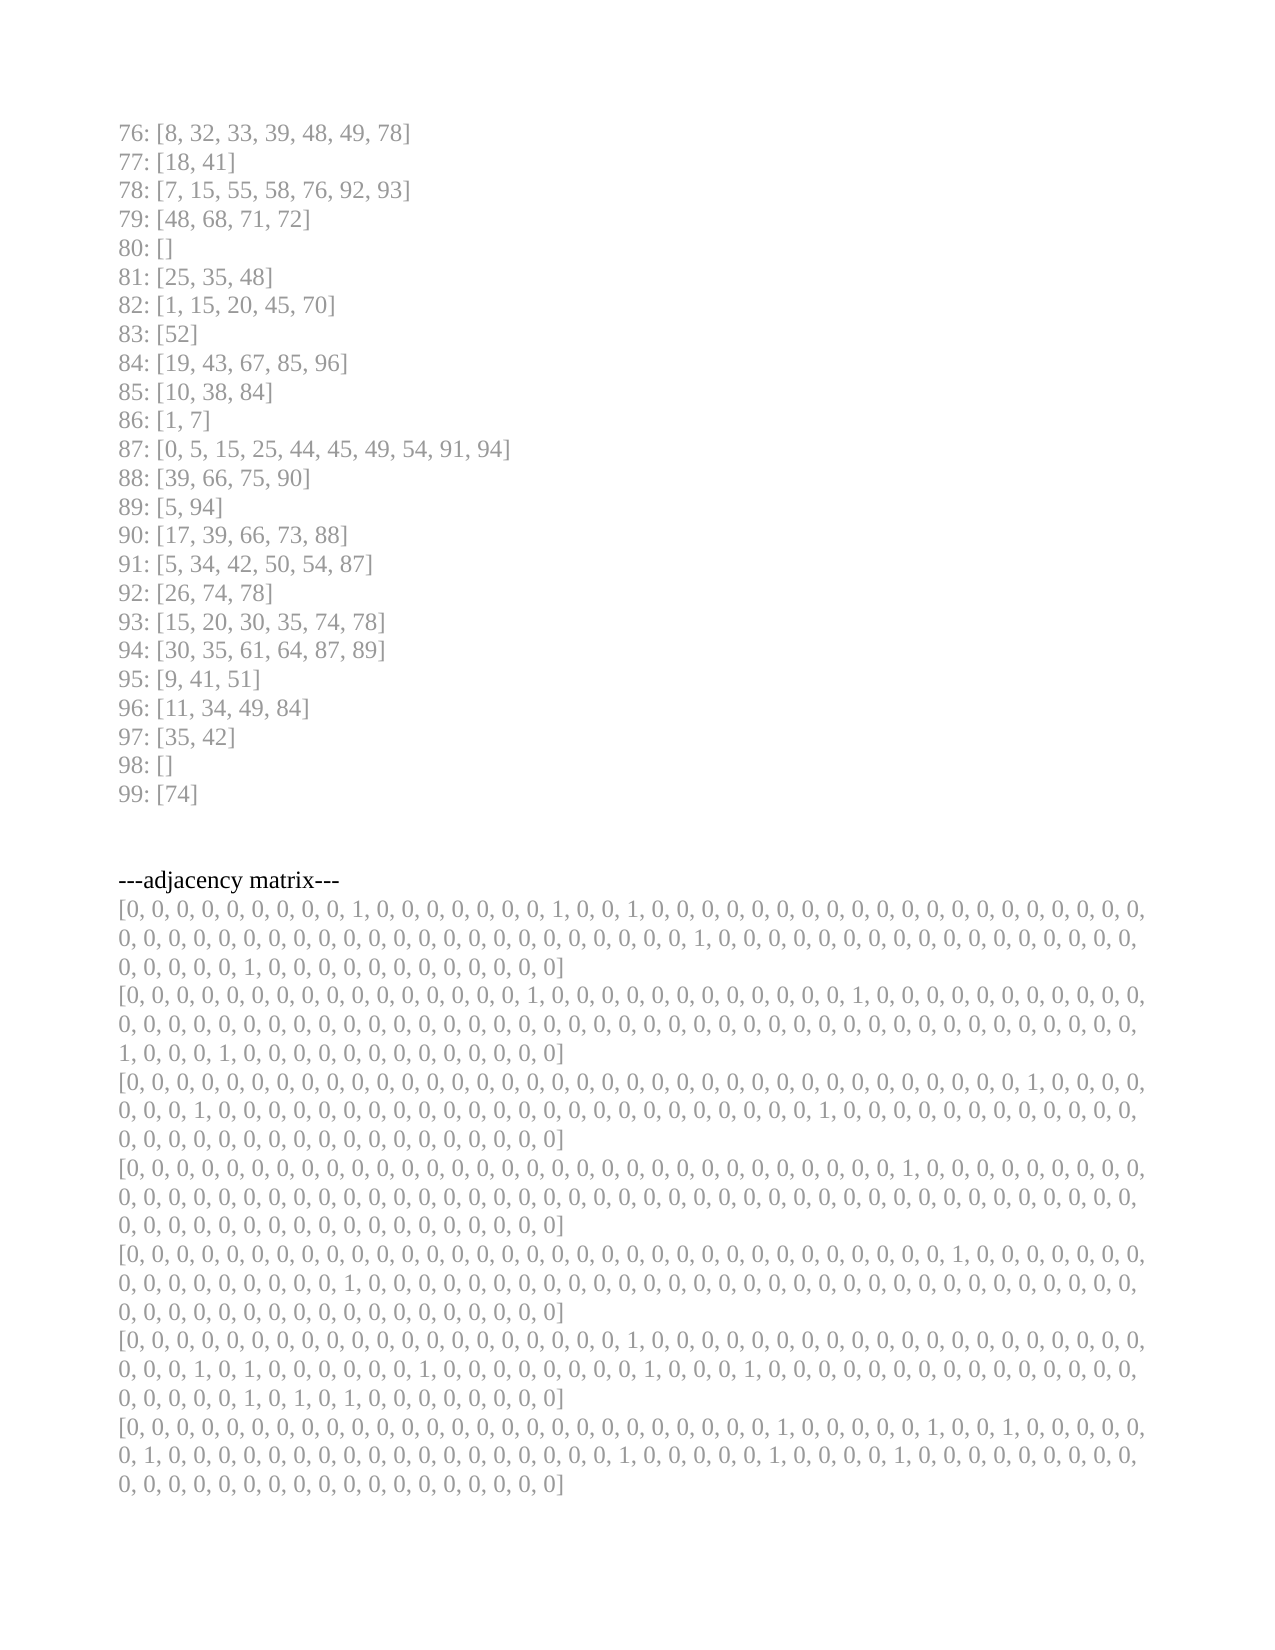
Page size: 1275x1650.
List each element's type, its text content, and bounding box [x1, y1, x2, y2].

text 78: [7, 15, 55, 58, 76, 92, 93] [118, 176, 1157, 204]
text 92: [26, 74, 78] [118, 578, 1157, 607]
text [0, 0, 0, 0, 0, 0, 0, 0, 0, 0, 0, 0, 0, 0, 0, 0, 1, 0, 0, 0, 0, 0, 0, 0, 0, 0, 0, 0, 0, 1, 0, 0, 0, 0, 0, 0, 0, 0, 0, 0, 0, 0, 0, 0, 0, 0, 0, 0, 0, 0, 0, 0, 0, 0, 0, 0, 0, 0, 0, 0, 0, 0, 0, 0, 0, 0, 0, 0, 0, 0, 0, 0, 0, 0, 0, 0, 0, 0, 0, 0, 0, 0, 1, 0, 0, 0, 1, 0, 0, 0, 0, 0, 0, 0, 0, 0, 0, 0, 0, 0] [118, 981, 1157, 1067]
text [0, 0, 0, 0, 0, 0, 0, 0, 0, 1, 0, 0, 0, 0, 0, 0, 0, 1, 0, 0, 1, 0, 0, 0, 0, 0, 0, 0, 0, 0, 0, 0, 0, 0, 0, 0, 0, 0, 0, 0, 0, 0, 0, 0, 0, 0, 0, 0, 0, 0, 0, 0, 0, 0, 0, 0, 0, 0, 0, 0, 0, 0, 0, 0, 1, 0, 0, 0, 0, 0, 0, 0, 0, 0, 0, 0, 0, 0, 0, 0, 0, 0, 0, 0, 0, 0, 0, 1, 0, 0, 0, 0, 0, 0, 0, 0, 0, 0, 0, 0] [118, 894, 1157, 981]
text ---adjacency matrix--- [118, 866, 1157, 894]
text 85: [10, 38, 84] [118, 377, 1157, 406]
text 82: [1, 15, 20, 45, 70] [118, 291, 1157, 319]
text 91: [5, 34, 42, 50, 54, 87] [118, 549, 1157, 578]
text 86: [1, 7] [118, 406, 1157, 434]
text 88: [39, 66, 75, 90] [118, 463, 1157, 492]
text 83: [52] [118, 319, 1157, 348]
text 95: [9, 41, 51] [118, 664, 1157, 693]
text [0, 0, 0, 0, 0, 0, 0, 0, 0, 0, 0, 0, 0, 0, 0, 0, 0, 0, 0, 0, 0, 0, 0, 0, 0, 0, 1, 0, 0, 0, 0, 0, 1, 0, 0, 1, 0, 0, 0, 0, 0, 0, 1, 0, 0, 0, 0, 0, 0, 0, 0, 0, 0, 0, 0, 0, 0, 0, 0, 0, 0, 1, 0, 0, 0, 0, 0, 1, 0, 0, 0, 0, 1, 0, 0, 0, 0, 0, 0, 0, 0, 0, 0, 0, 0, 0, 0, 0, 0, 0, 0, 0, 0, 0, 0, 0, 0, 0, 0, 0] [118, 1412, 1157, 1498]
text 84: [19, 43, 67, 85, 96] [118, 348, 1157, 377]
text [0, 0, 0, 0, 0, 0, 0, 0, 0, 0, 0, 0, 0, 0, 0, 0, 0, 0, 0, 0, 0, 0, 0, 0, 0, 0, 0, 0, 0, 0, 0, 1, 0, 0, 0, 0, 0, 0, 0, 0, 0, 0, 0, 0, 0, 0, 0, 0, 0, 0, 0, 0, 0, 0, 0, 0, 0, 0, 0, 0, 0, 0, 0, 0, 0, 0, 0, 0, 0, 0, 0, 0, 0, 0, 0, 0, 0, 0, 0, 0, 0, 0, 0, 0, 0, 0, 0, 0, 0, 0, 0, 0, 0, 0, 0, 0, 0, 0, 0, 0] [118, 1153, 1157, 1239]
text 97: [35, 42] [118, 722, 1157, 751]
text 77: [18, 41] [118, 147, 1157, 176]
text [0, 0, 0, 0, 0, 0, 0, 0, 0, 0, 0, 0, 0, 0, 0, 0, 0, 0, 0, 0, 0, 0, 0, 0, 0, 0, 0, 0, 0, 0, 0, 0, 0, 1, 0, 0, 0, 0, 0, 0, 0, 0, 0, 0, 0, 0, 0, 0, 0, 0, 1, 0, 0, 0, 0, 0, 0, 0, 0, 0, 0, 0, 0, 0, 0, 0, 0, 0, 0, 0, 0, 0, 0, 0, 0, 0, 0, 0, 0, 0, 0, 0, 0, 0, 0, 0, 0, 0, 0, 0, 0, 0, 0, 0, 0, 0, 0, 0, 0, 0] [118, 1239, 1157, 1326]
text 99: [74] [118, 779, 1157, 808]
text 81: [25, 35, 48] [118, 262, 1157, 291]
text 96: [11, 34, 49, 84] [118, 693, 1157, 722]
text 79: [48, 68, 71, 72] [118, 204, 1157, 233]
text 94: [30, 35, 61, 64, 87, 89] [118, 636, 1157, 664]
text 76: [8, 32, 33, 39, 48, 49, 78] [118, 118, 1157, 147]
text 89: [5, 94] [118, 492, 1157, 521]
text [0, 0, 0, 0, 0, 0, 0, 0, 0, 0, 0, 0, 0, 0, 0, 0, 0, 0, 0, 0, 0, 0, 0, 0, 0, 0, 0, 0, 0, 0, 0, 0, 0, 0, 0, 0, 1, 0, 0, 0, 0, 0, 0, 0, 1, 0, 0, 0, 0, 0, 0, 0, 0, 0, 0, 0, 0, 0, 0, 0, 0, 0, 0, 0, 0, 0, 0, 0, 0, 1, 0, 0, 0, 0, 0, 0, 0, 0, 0, 0, 0, 0, 0, 0, 0, 0, 0, 0, 0, 0, 0, 0, 0, 0, 0, 0, 0, 0, 0, 0] [118, 1067, 1157, 1153]
text 80: [] [118, 233, 1157, 262]
text 87: [0, 5, 15, 25, 44, 45, 49, 54, 91, 94] [118, 434, 1157, 463]
text 90: [17, 39, 66, 73, 88] [118, 521, 1157, 549]
text 98: [] [118, 751, 1157, 779]
text 93: [15, 20, 30, 35, 74, 78] [118, 607, 1157, 636]
text [0, 0, 0, 0, 0, 0, 0, 0, 0, 0, 0, 0, 0, 0, 0, 0, 0, 0, 0, 0, 1, 0, 0, 0, 0, 0, 0, 0, 0, 0, 0, 0, 0, 0, 0, 0, 0, 0, 0, 0, 0, 0, 0, 0, 1, 0, 1, 0, 0, 0, 0, 0, 0, 1, 0, 0, 0, 0, 0, 0, 0, 0, 1, 0, 0, 0, 1, 0, 0, 0, 0, 0, 0, 0, 0, 0, 0, 0, 0, 0, 0, 0, 0, 0, 0, 0, 0, 1, 0, 1, 0, 1, 0, 0, 0, 0, 0, 0, 0, 0] [118, 1326, 1157, 1412]
